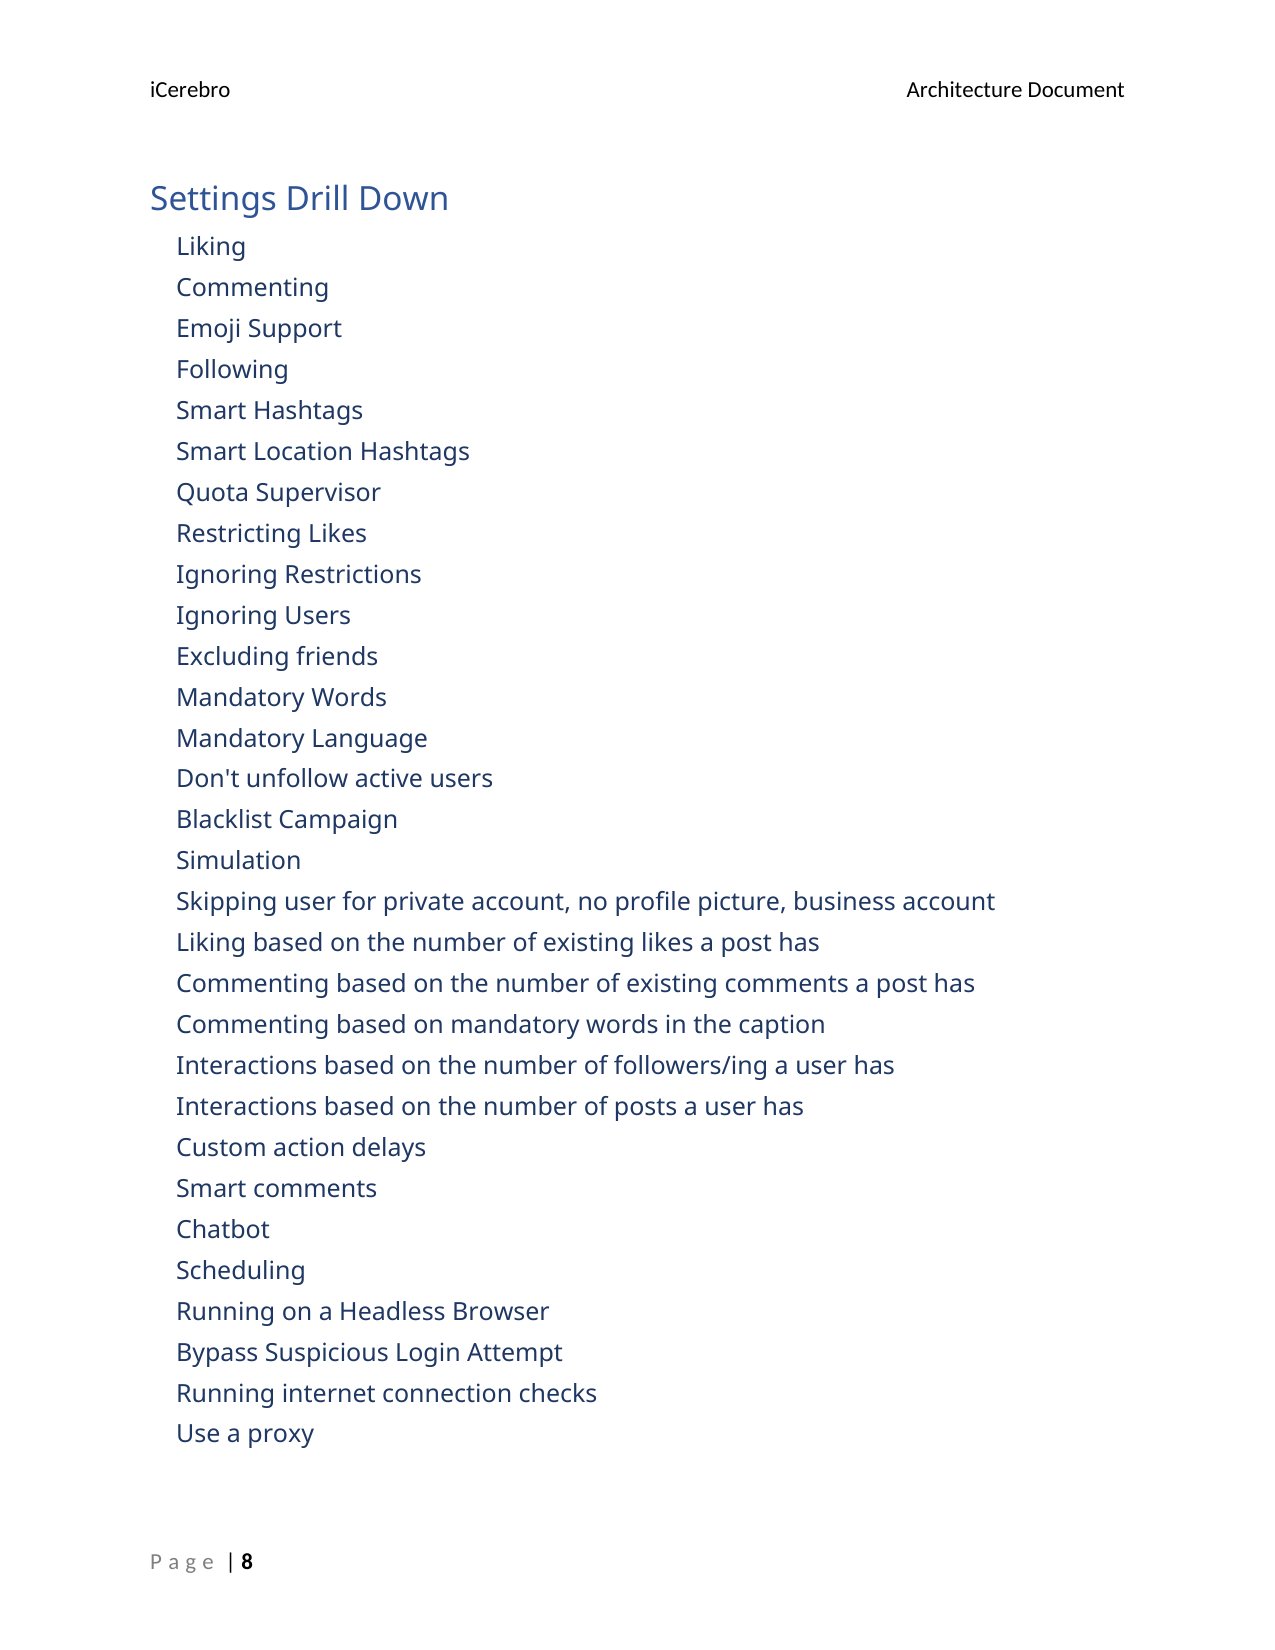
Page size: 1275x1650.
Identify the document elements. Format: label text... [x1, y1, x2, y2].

subtitle Skipping user for private account, no profile picture, business account [150, 884, 1125, 918]
subtitle Following [150, 352, 1125, 386]
subtitle Quota Supervisor [150, 474, 1125, 509]
subtitle Use a proxy [150, 1416, 1125, 1450]
subtitle Running internet connection checks [150, 1375, 1125, 1409]
subtitle Custom action delays [150, 1129, 1125, 1164]
subtitle Blacklist Campaign [150, 802, 1125, 836]
subtitle Mandatory Words [150, 679, 1125, 713]
subtitle Simulation [150, 843, 1125, 877]
subtitle Liking [150, 228, 1125, 262]
subtitle Ignoring Users [150, 597, 1125, 631]
subtitle Commenting based on the number of existing comments a post has [150, 966, 1125, 1000]
subtitle Excluding friends [150, 638, 1125, 672]
subtitle Interactions based on the number of posts a user has [150, 1089, 1125, 1123]
subtitle Commenting based on mandatory words in the caption [150, 1007, 1125, 1041]
subtitle Smart comments [150, 1171, 1125, 1204]
subtitle Bypass Suspicious Login Attempt [150, 1334, 1125, 1368]
subtitle Ignoring Restrictions [150, 556, 1125, 591]
subtitle Liking based on the number of existing likes a post has [150, 925, 1125, 959]
subtitle Emoji Support [150, 311, 1125, 345]
subtitle Mandatory Language [150, 720, 1125, 754]
subtitle Running on a Headless Browser [150, 1293, 1125, 1327]
subtitle Restricting Likes [150, 516, 1125, 549]
subtitle Interactions based on the number of followers/ing a user has [150, 1048, 1125, 1082]
subtitle Settings Drill Down [150, 175, 1125, 220]
subtitle Smart Hashtags [150, 393, 1125, 427]
subtitle Scheduling [150, 1252, 1125, 1286]
subtitle Smart Location Hashtags [150, 434, 1125, 468]
subtitle Chatbot [150, 1211, 1125, 1246]
subtitle Commenting [150, 270, 1125, 304]
subtitle Don't unfollow active users [150, 761, 1125, 795]
